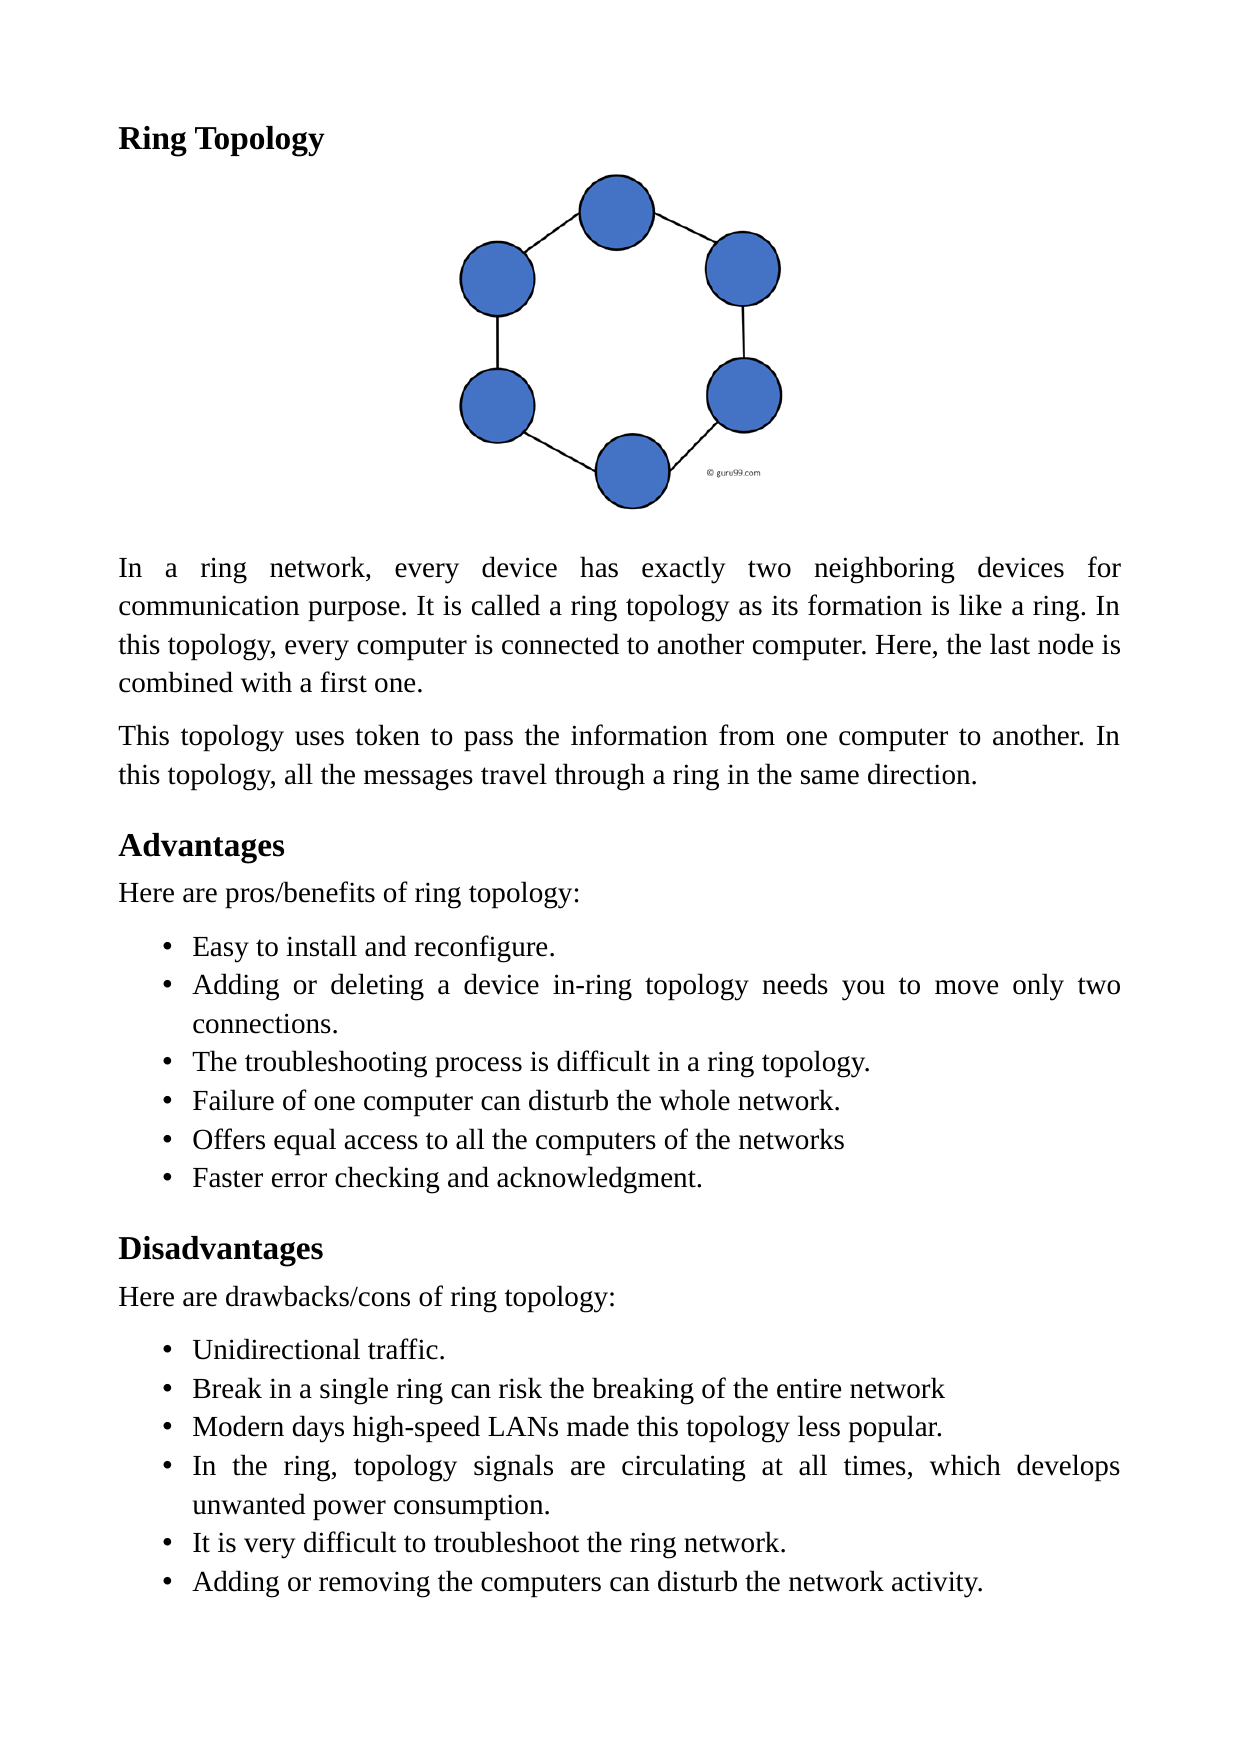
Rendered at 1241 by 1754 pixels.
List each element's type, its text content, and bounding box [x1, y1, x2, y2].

list The troubleshooting process is difficult in a ring topology. [162, 1044, 1122, 1078]
text This topology uses token to pass the information from one computer to another. In this topology, all the messages travel through a ring in the same direction. [118, 718, 1122, 791]
subtitle Advantages [118, 825, 1122, 863]
subtitle Disadvantages [118, 1228, 1122, 1267]
picture [438, 168, 802, 515]
list Offers equal access to all the computers of the networks [162, 1122, 1122, 1156]
list It is very difficult to troubleshoot the ring network. [162, 1525, 1122, 1559]
list Modern days high-speed LANs made this topology less popular. [162, 1409, 1122, 1443]
list Break in a single ring can risk the breaking of the entire network [162, 1371, 1122, 1404]
list Easy to install and reconfigure. [162, 929, 1122, 962]
list Failure of one computer can disturb the whole network. [162, 1083, 1122, 1117]
list Adding or removing the computers can disturb the network activity. [162, 1564, 1122, 1598]
list Adding or deleting a device in-ring topology needs you to move only two connections. [162, 967, 1122, 1039]
subtitle Ring Topology [118, 118, 1122, 156]
text Here are pros/benefits of ring topology: [118, 876, 1122, 909]
text In a ring network, every device has exactly two neighboring devices for communication purpose. It is called a ring topology as its formation is like a ring. In this topology, every computer is connected to another computer. Here, the last node is combined with a first one. [118, 550, 1122, 699]
list In the ring, topology signals are circulating at all times, which develops unwanted power consumption. [162, 1448, 1122, 1520]
list Faster error checking and acknowledgment. [162, 1161, 1122, 1194]
list Unidirectional traffic. [162, 1332, 1122, 1366]
text Here are drawbacks/cons of ring topology: [118, 1279, 1122, 1313]
